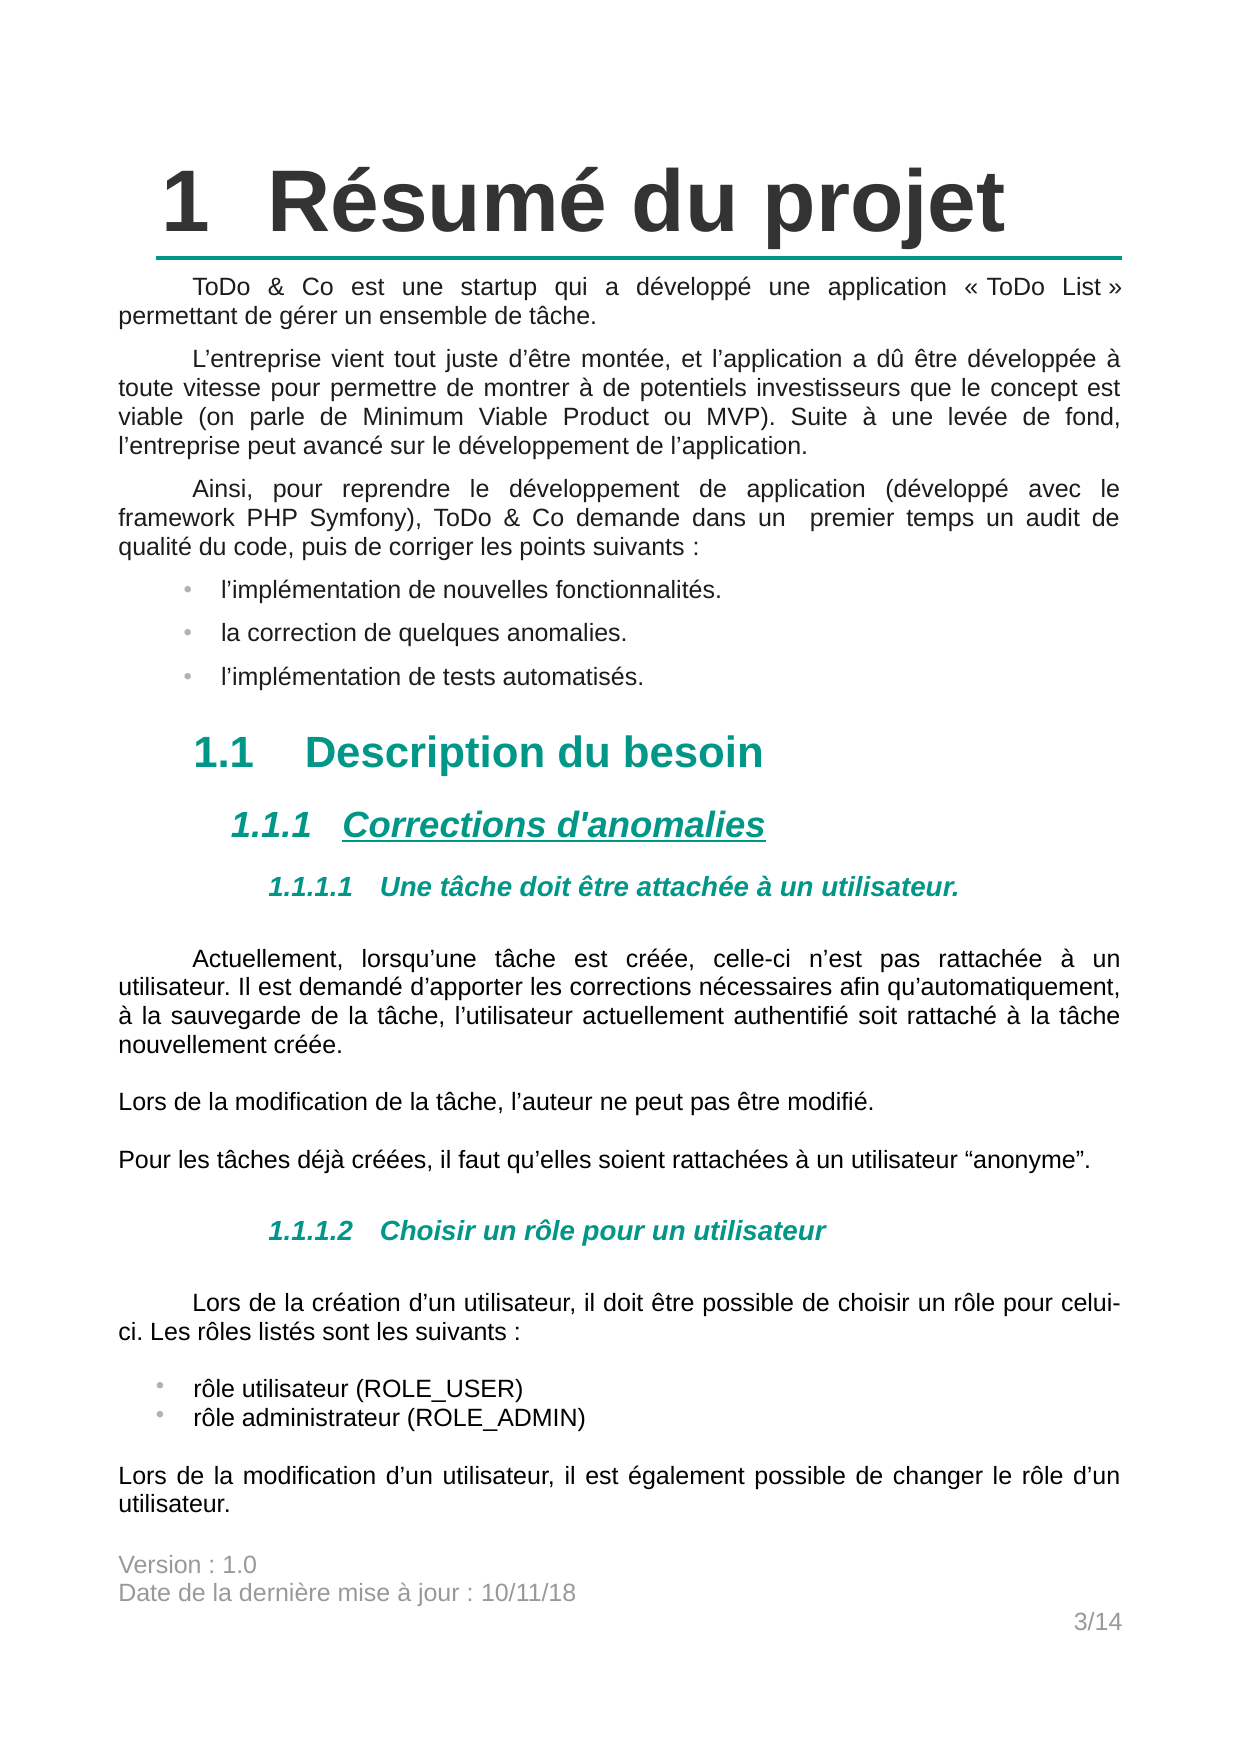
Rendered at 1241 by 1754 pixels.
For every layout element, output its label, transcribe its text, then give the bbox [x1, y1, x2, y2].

text L’entreprise vient tout juste d’être montée, et l’application a dû être développée à toute vitesse pour permettre de montrer à de potentiels investisseurs que le concept est viable (on parle de Minimum Viable Product ou MVP). Suite à une levée de fond, l’entreprise peut avancé sur le développement de l’application. [118, 344, 1122, 459]
text Ainsi, pour reprendre le développement de application (développé avec le framework PHP Symfony), ToDo & Co demande dans un premier temps un audit de qualité du code, puis de corriger les points suivants : [118, 474, 1122, 560]
subtitle Choisir un rôle pour un utilisateur [268, 1215, 1122, 1247]
subtitle Corrections d'anomalies [231, 803, 1122, 845]
subtitle Description du besoin [193, 726, 1122, 776]
text Lors de la modification de la tâche, l’auteur ne peut pas être modifié. [118, 1087, 1122, 1116]
text ToDo & Co est une startup qui a développé une application « ToDo List » permettant de gérer un ensemble de tâche. [118, 272, 1122, 330]
list rôle administrateur (ROLE_ADMIN) [156, 1403, 1122, 1432]
text Actuellement, lorsqu’une tâche est créée, celle-ci n’est pas rattachée à un utilisateur. Il est demandé d’apporter les corrections nécessaires afin qu’automatiquement, à la sauvegarde de la tâche, l’utilisateur actuellement authentifié soit rattaché à la tâche nouvellement créée. [118, 943, 1122, 1058]
list l’implémentation de tests automatisés. [183, 662, 1122, 691]
text Pour les tâches déjà créées, il faut qu’elles soient rattachées à un utilisateur “anonyme”. [118, 1145, 1122, 1173]
text Lors de la modification d’un utilisateur, il est également possible de changer le rôle d’un utilisateur. [118, 1461, 1122, 1518]
text Lors de la création d’un utilisateur, il doit être possible de choisir un rôle pour celui-ci. Les rôles listés sont les suivants : [118, 1288, 1122, 1345]
list la correction de quelques anomalies. [183, 618, 1122, 647]
subtitle Résumé du projet [156, 143, 1122, 256]
subtitle Une tâche doit être attachée à un utilisateur. [268, 870, 1122, 902]
list l’implémentation de nouvelles fonctionnalités. [183, 575, 1122, 604]
list rôle utilisateur (ROLE_USER) [156, 1374, 1122, 1403]
